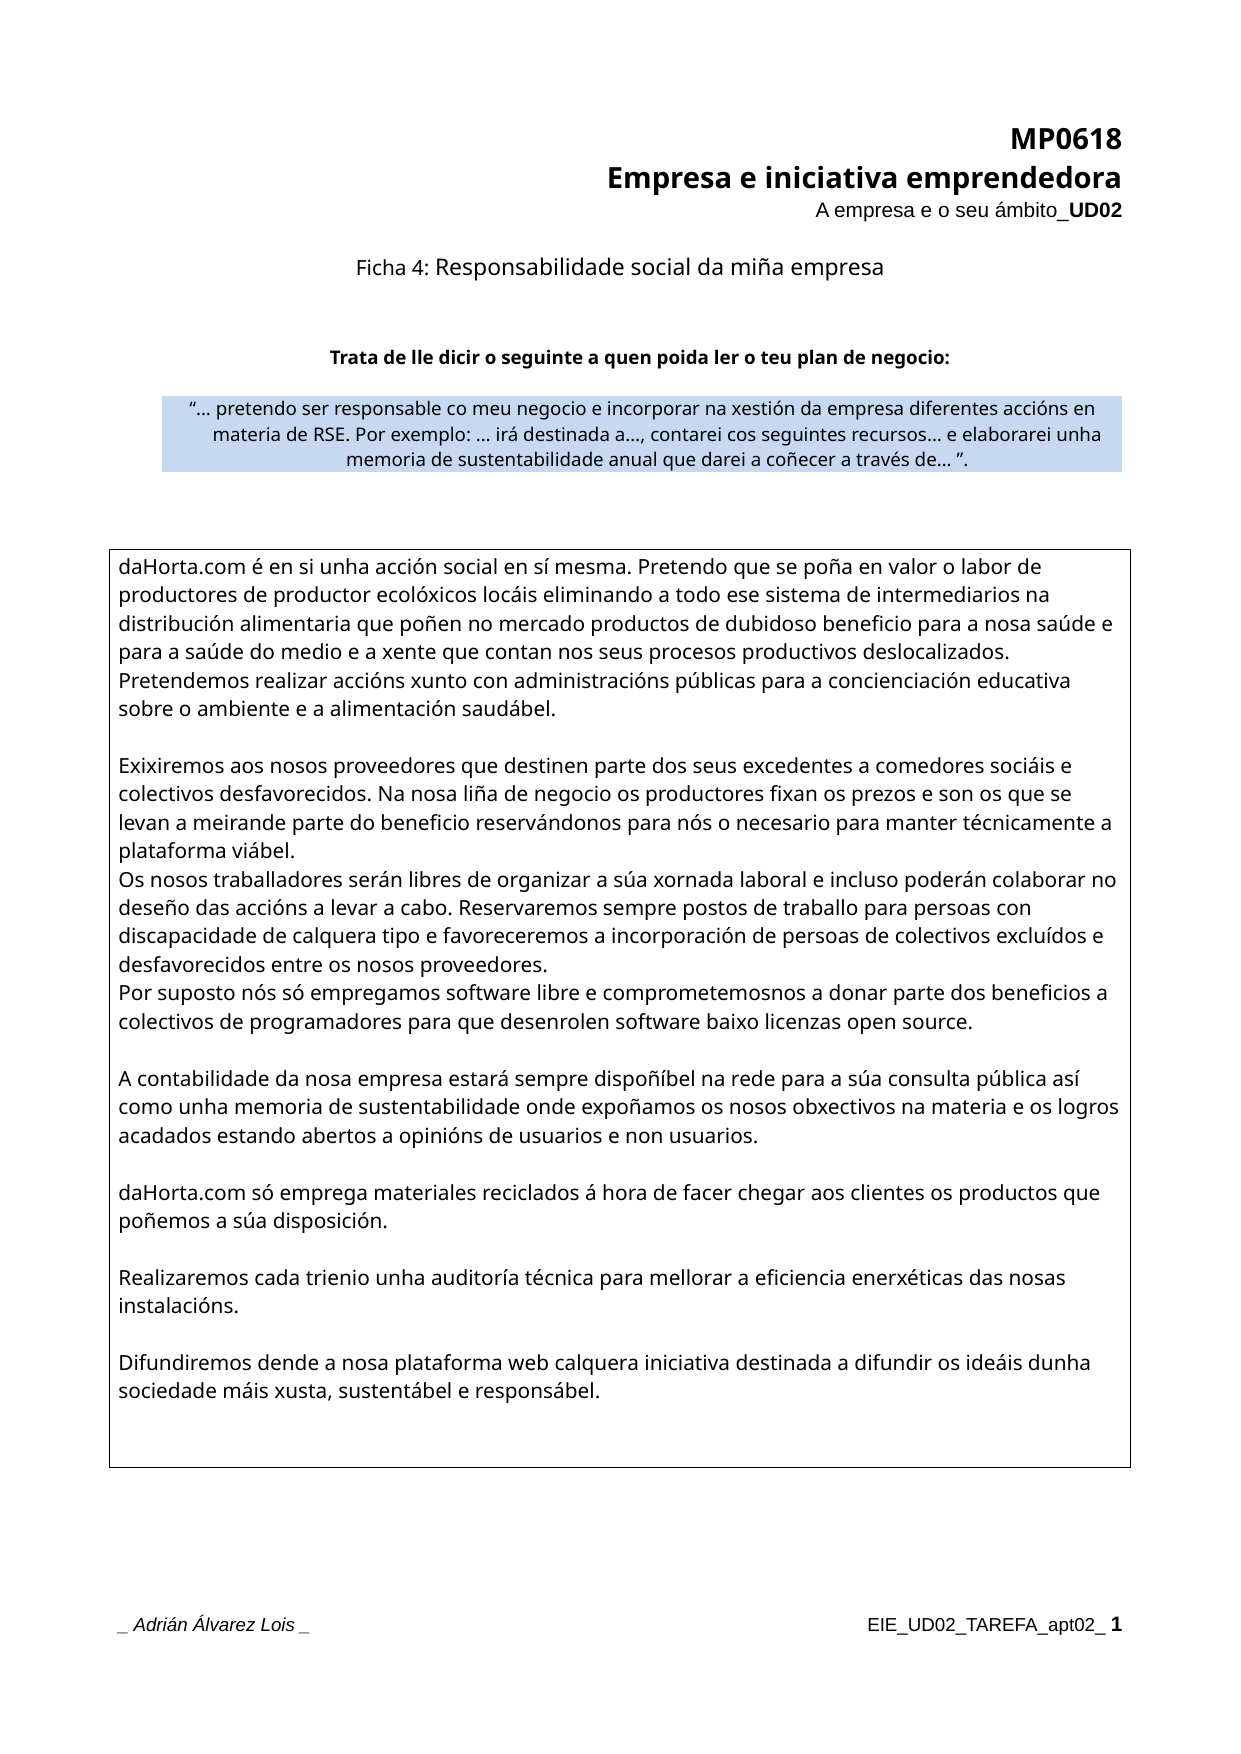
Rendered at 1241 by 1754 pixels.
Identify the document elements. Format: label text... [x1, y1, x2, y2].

text Difundiremos dende a nosa plataforma web calquera iniciativa destinada a difundir os ideáis dunha sociedade máis xusta, sustentábel e responsábel. [118, 1348, 1122, 1405]
text Os nosos traballadores serán libres de organizar a súa xornada laboral e incluso poderán colaborar no deseño das accións a levar a cabo. Reservaremos sempre postos de traballo para persoas con discapacidade de calquera tipo e favoreceremos a incorporación de persoas de colectivos excluídos e desfavorecidos entre os nosos proveedores. [118, 865, 1122, 978]
text Por suposto nós só empregamos software libre e comprometemosnos a donar parte dos beneficios a colectivos de programadores para que desenrolen software baixo licenzas open source. [118, 978, 1122, 1035]
text Ficha 4: Responsabilidade social da miña empresa [118, 251, 1122, 282]
text Realizaremos cada trienio unha auditoría técnica para mellorar a eficiencia enerxéticas das nosas instalacións. [118, 1263, 1122, 1320]
text Trata de lle dicir o seguinte a quen poida ler o teu plan de negocio: [162, 345, 1122, 370]
text “… pretendo ser responsable co meu negocio e incorporar na xestión da empresa diferentes accións en materia de RSE. Por exemplo: … irá destinada a…, contarei cos seguintes recursos… e elaborarei unha memoria de sustentabilidade anual que darei a coñecer a través de… ”. [162, 396, 1122, 472]
text A contabilidade da nosa empresa estará sempre dispoñíbel na rede para a súa consulta pública así como unha memoria de sustentabilidade onde expoñamos os nosos obxectivos na materia e os logros acadados estando abertos a opinións de usuarios e non usuarios. [118, 1064, 1122, 1149]
text daHorta.com é en si unha acción social en sí mesma. Pretendo que se poña en valor o labor de productores de productor ecolóxicos locáis eliminando a todo ese sistema de intermediarios na distribución alimentaria que poñen no mercado productos de dubidoso beneficio para a nosa saúde e para a saúde do medio e a xente que contan nos seus procesos productivos deslocalizados. Pretendemos realizar accións xunto con administracións públicas para a concienciación educativa sobre o ambiente e a alimentación saudábel. [110, 550, 1130, 723]
text daHorta.com só emprega materiales reciclados á hora de facer chegar aos clientes os productos que poñemos a súa disposición. [118, 1178, 1122, 1234]
text Exixiremos aos nosos proveedores que destinen parte dos seus excedentes a comedores sociáis e colectivos desfavorecidos. Na nosa liña de negocio os productores fixan os prezos e son os que se levan a meirande parte do beneficio reservándonos para nós o necesario para manter técnicamente a plataforma viábel. [118, 751, 1122, 865]
